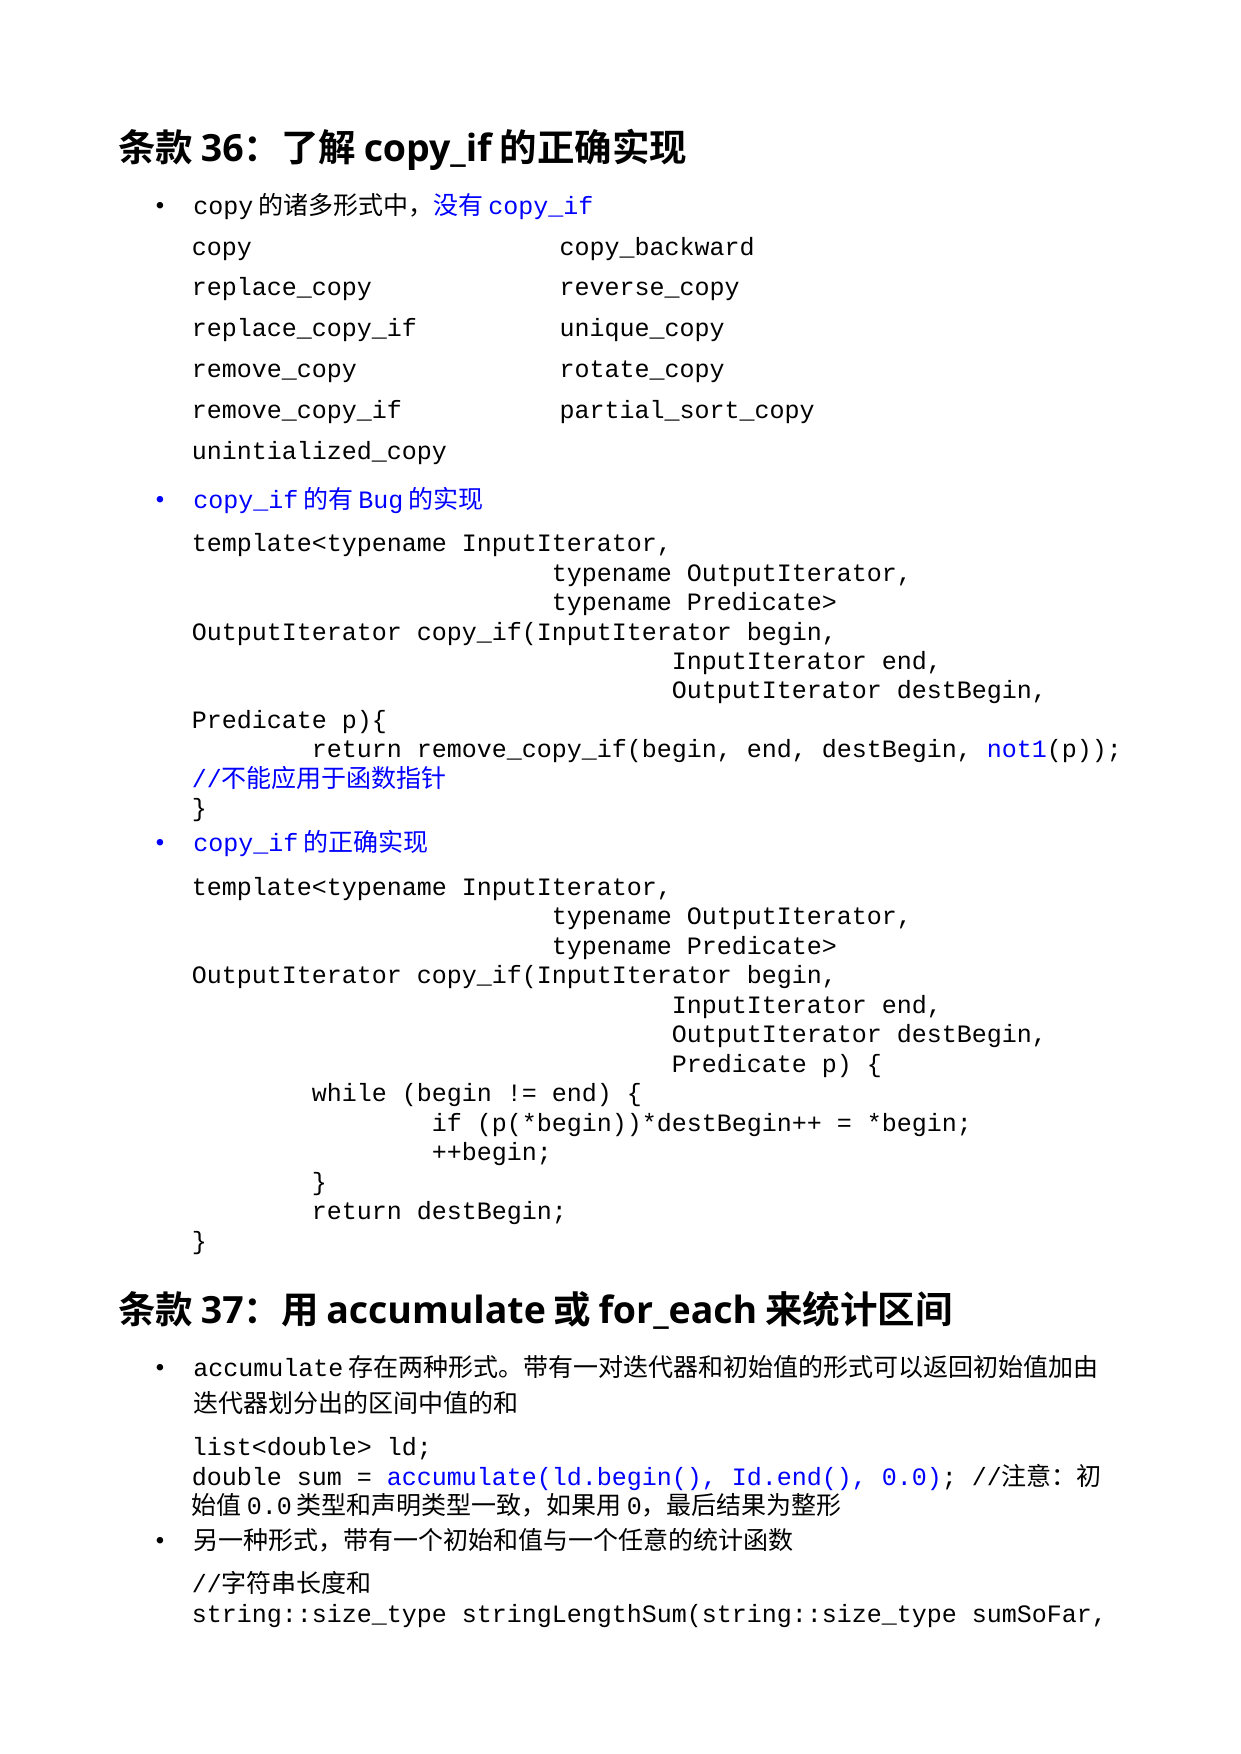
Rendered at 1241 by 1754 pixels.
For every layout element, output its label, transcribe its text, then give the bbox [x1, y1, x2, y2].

text InputIterator end, [192, 646, 1122, 675]
text typename Predicate> [192, 931, 1122, 960]
text Predicate p) { [192, 1049, 1122, 1078]
text return destBegin; [192, 1196, 1122, 1226]
text OutputIterator copy_if(InputIterator begin, [192, 616, 1122, 646]
text typename OutputIterator, [192, 557, 1122, 587]
text remove_copy rotate_copy [192, 357, 1122, 385]
text } [192, 793, 1122, 823]
subtitle 条款36：了解copy_if的正确实现 [118, 118, 1122, 173]
subtitle 条款37：用accumulate或for_each来统计区间 [118, 1280, 1122, 1334]
list copy_if的有Bug的实现 [156, 479, 1122, 516]
text OutputIterator destBegin, [192, 1019, 1122, 1049]
list 另一种形式，带有一个初始和值与一个任意的统计函数 [156, 1521, 1122, 1557]
text if (p(*begin))*destBegin++ = *begin; [192, 1108, 1122, 1137]
list copy的诸多形式中，没有copy_if [156, 185, 1122, 222]
text return remove_copy_if(begin, end, destBegin, not1(p)); //不能应用于函数指针 [192, 734, 1122, 793]
text double sum = accumulate(ld.begin(), Id.end(), 0.0); //注意：初始值0.0类型和声明类型一致，如果用0，最后结果为整形 [192, 1462, 1122, 1521]
text replace_copy reverse_copy [192, 275, 1122, 303]
text typename OutputIterator, [192, 901, 1122, 931]
text //字符串长度和 [192, 1569, 1122, 1599]
text ++begin; [192, 1137, 1122, 1167]
text } [192, 1226, 1122, 1255]
text OutputIterator destBegin, Predicate p){ [192, 675, 1122, 734]
text OutputIterator copy_if(InputIterator begin, [192, 960, 1122, 990]
text remove_copy_if partial_sort_copy [192, 397, 1122, 426]
text string::size_type stringLengthSum(string::size_type sumSoFar, [192, 1599, 1122, 1628]
text replace_copy_if unique_copy [192, 316, 1122, 344]
text typename Predicate> [192, 587, 1122, 616]
text } [192, 1167, 1122, 1196]
text unintialized_copy [192, 438, 1122, 467]
text copy copy_backward [192, 234, 1122, 262]
text template<typename InputIterator, [192, 872, 1122, 901]
text list<double> ld; [192, 1432, 1122, 1462]
list accumulate存在两种形式。带有一对迭代器和初始值的形式可以返回初始值加由迭代器划分出的区间中值的和 [156, 1347, 1122, 1420]
text template<typename InputIterator, [192, 528, 1122, 557]
text while (begin != end) { [192, 1078, 1122, 1108]
text InputIterator end, [192, 990, 1122, 1019]
list copy_if的正确实现 [156, 823, 1122, 859]
